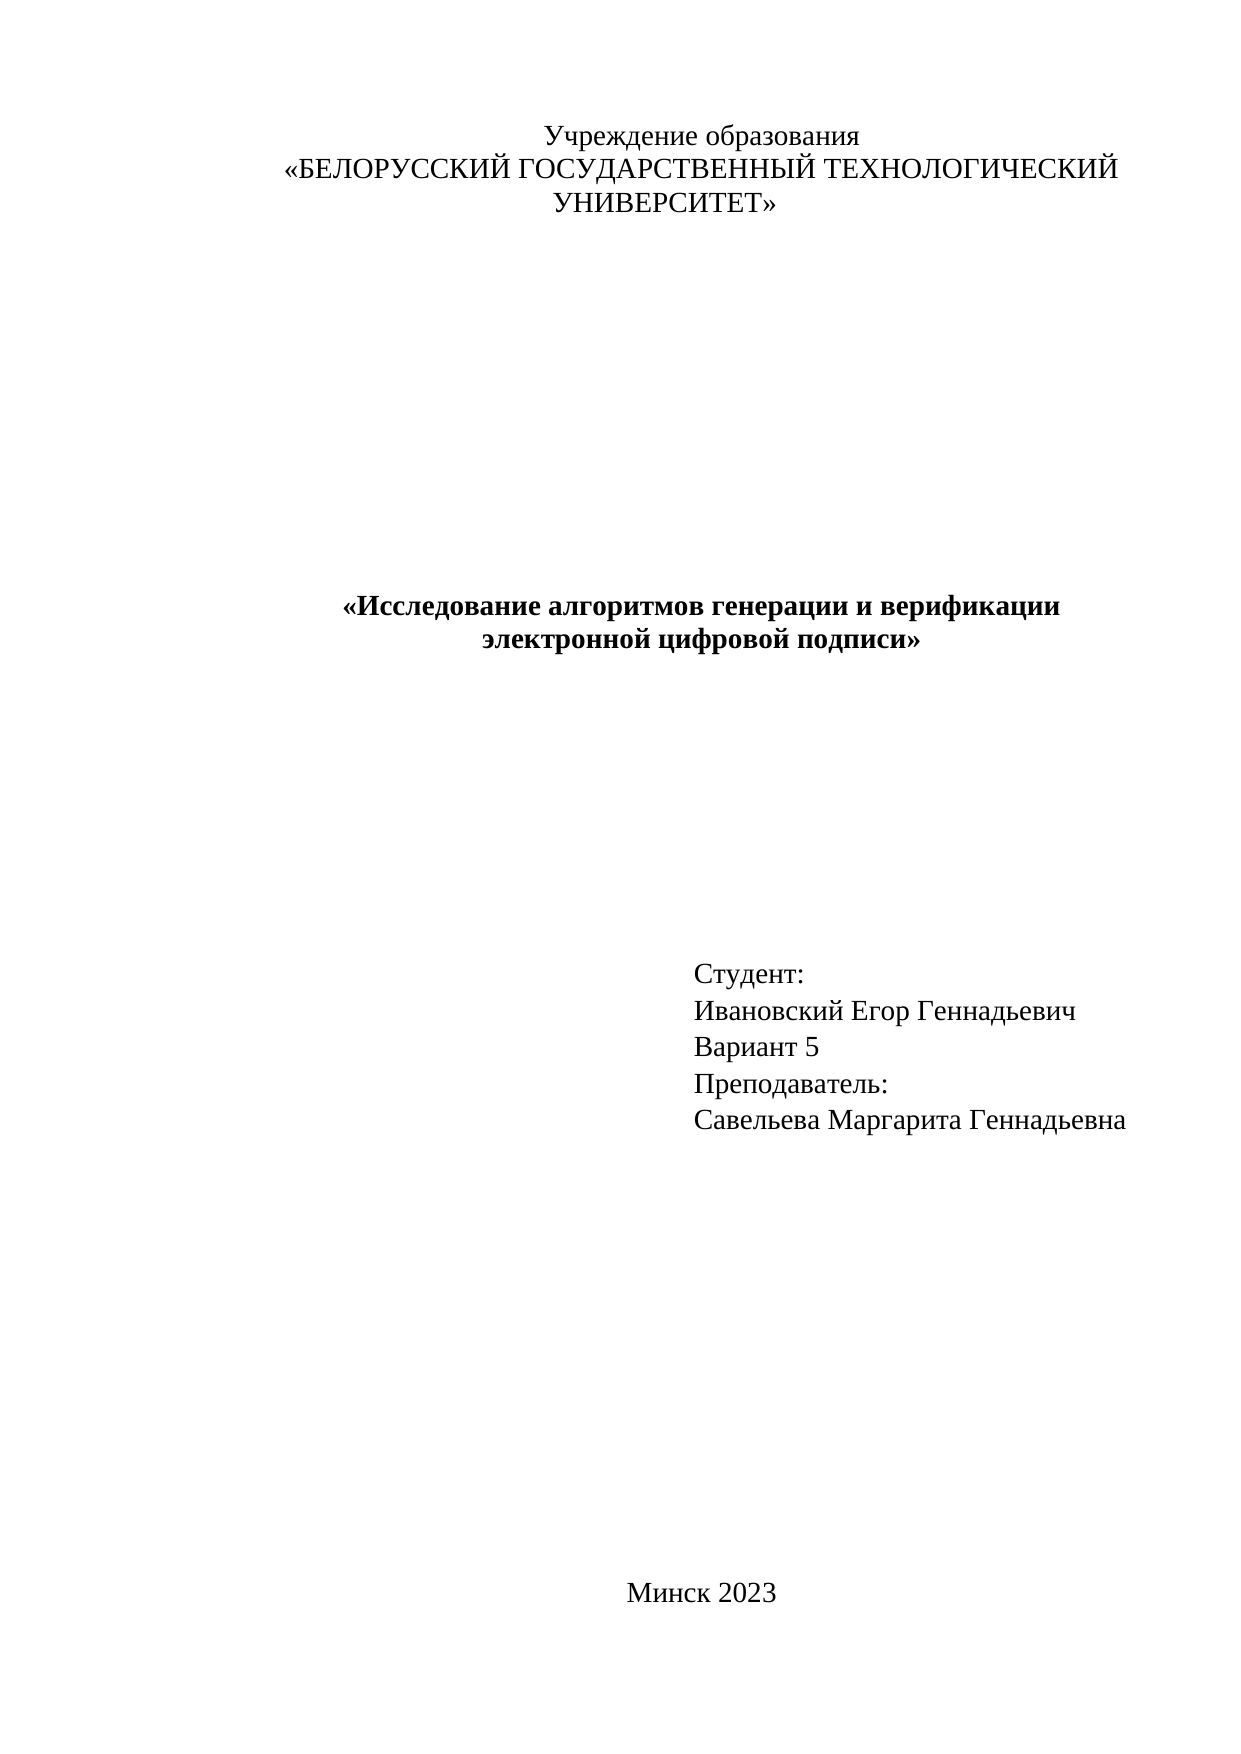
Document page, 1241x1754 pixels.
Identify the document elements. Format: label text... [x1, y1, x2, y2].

text «Исследование алгоритмов генерации и верификации [177, 588, 1152, 621]
text Вариант 5 [693, 1029, 1152, 1063]
text Ивановский Егор Геннадьевич [693, 993, 1152, 1027]
text Савельева Маргарита Геннадьевна [693, 1102, 1152, 1136]
text Учреждение образования [177, 118, 1152, 152]
text Студент: [693, 957, 1152, 990]
text Преподаватель: [693, 1066, 1152, 1099]
text «БЕЛОРУССКИЙ ГОСУДАРСТВЕННЫЙ ТЕХНОЛОГИЧЕСКИЙ УНИВЕРСИТЕТ» [177, 152, 1152, 219]
text электронной цифровой подписи» [177, 621, 1152, 655]
text Минск 2023 [177, 1575, 1152, 1608]
